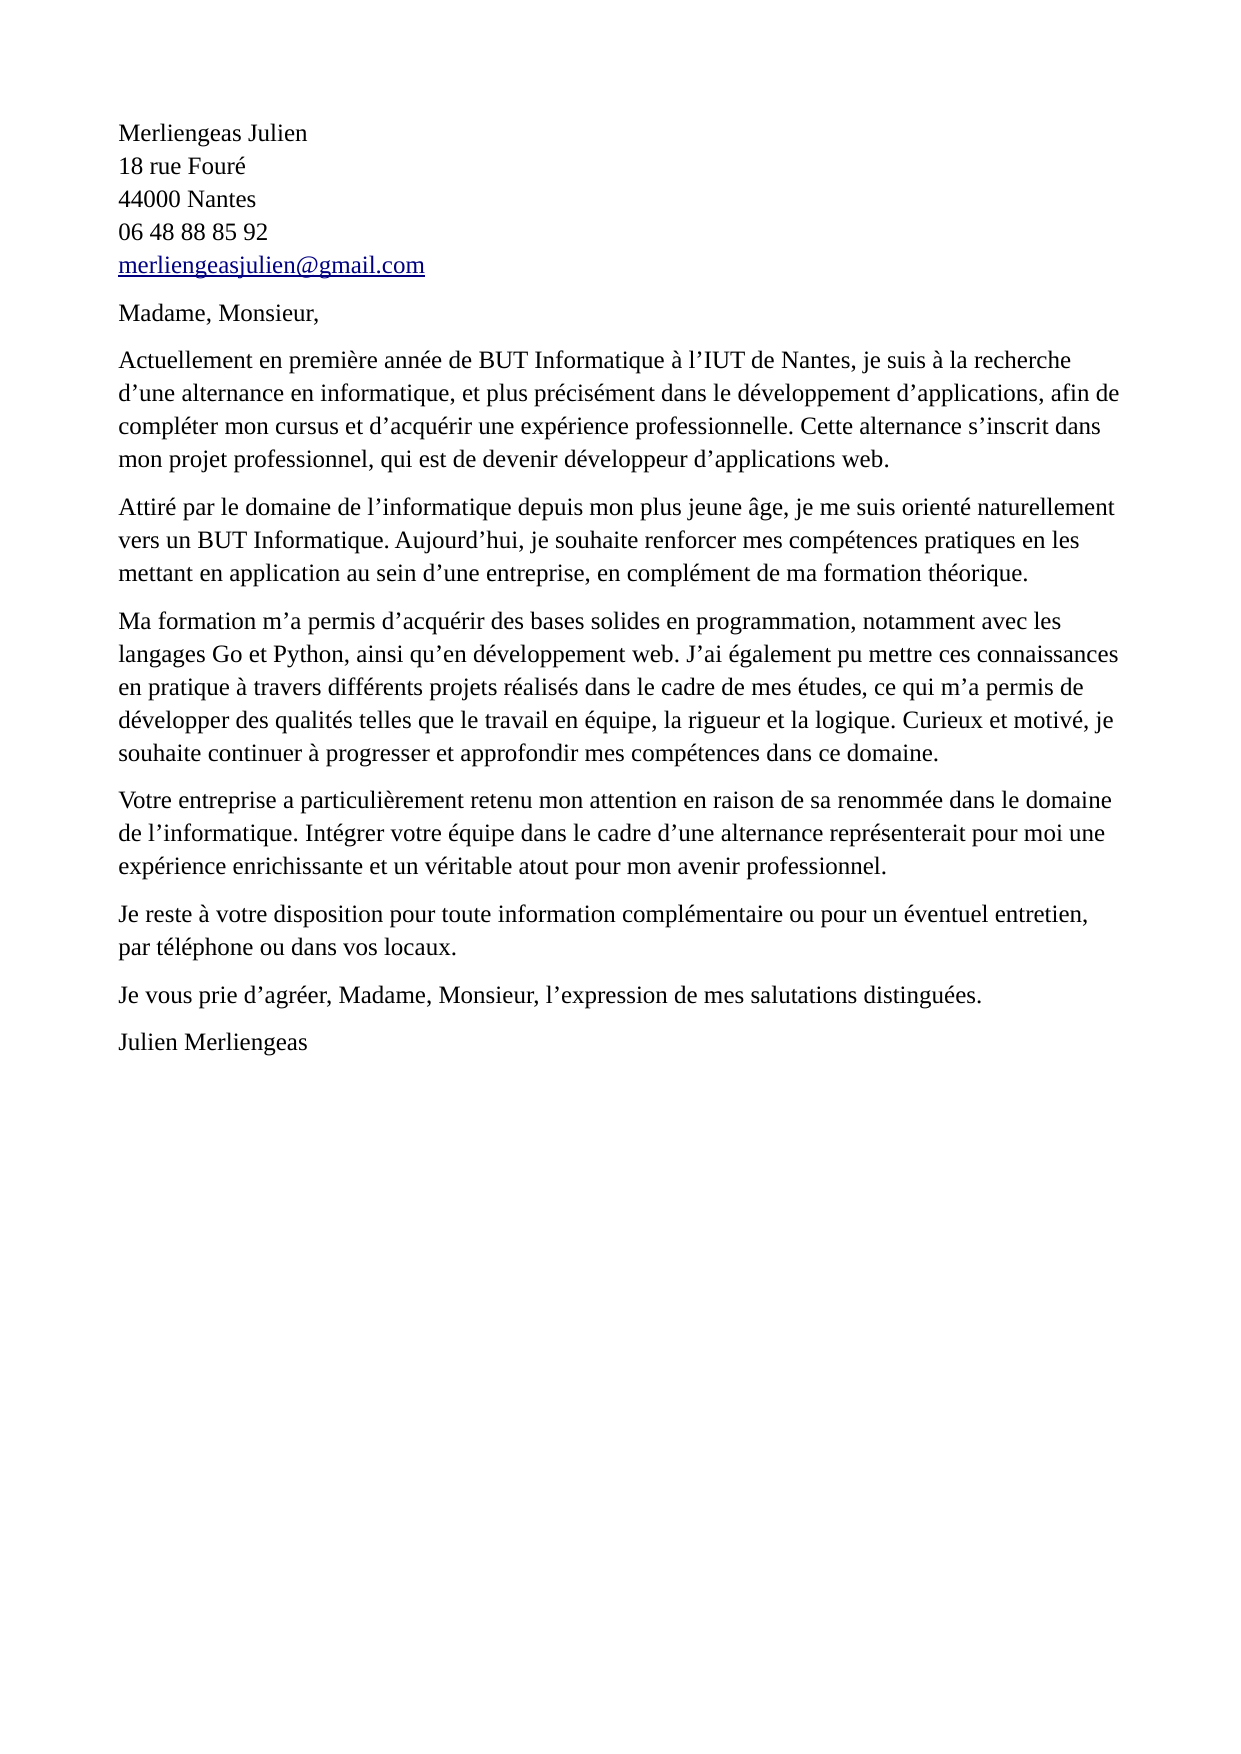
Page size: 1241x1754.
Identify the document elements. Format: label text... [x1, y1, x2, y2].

text Ma formation m’a permis d’acquérir des bases solides en programmation, notamment avec les langages Go et Python, ainsi qu’en développement web. J’ai également pu mettre ces connaissances en pratique à travers différents projets réalisés dans le cadre de mes études, ce qui m’a permis de développer des qualités telles que le travail en équipe, la rigueur et la logique. Curieux et motivé, je souhaite continuer à progresser et approfondir mes compétences dans ce domaine. [118, 606, 1122, 767]
text Julien Merliengeas [118, 1027, 1122, 1056]
text Actuellement en première année de BUT Informatique à l’IUT de Nantes, je suis à la recherche d’une alternance en informatique, et plus précisément dans le développement d’applications, afin de compléter mon cursus et d’acquérir une expérience professionnelle. Cette alternance s’inscrit dans mon projet professionnel, qui est de devenir développeur d’applications web. [118, 345, 1122, 473]
text Madame, Monsieur, [118, 298, 1122, 327]
text Je vous prie d’agréer, Madame, Monsieur, l’expression de mes salutations distinguées. [118, 980, 1122, 1008]
text Votre entreprise a particulièrement retenu mon attention en raison de sa renommée dans le domaine de l’informatique. Intégrer votre équipe dans le cadre d’une alternance représenterait pour moi une expérience enrichissante et un véritable atout pour mon avenir professionnel. [118, 785, 1122, 880]
text Merliengeas Julien 18 rue Fouré 44000 Nantes 06 48 88 85 92 merliengeasjulien@gmail.com [118, 118, 1122, 279]
text Je reste à votre disposition pour toute information complémentaire ou pour un éventuel entretien, par téléphone ou dans vos locaux. [118, 899, 1122, 961]
text Attiré par le domaine de l’informatique depuis mon plus jeune âge, je me suis orienté naturellement vers un BUT Informatique. Aujourd’hui, je souhaite renforcer mes compétences pratiques en les mettant en application au sein d’une entreprise, en complément de ma formation théorique. [118, 492, 1122, 587]
